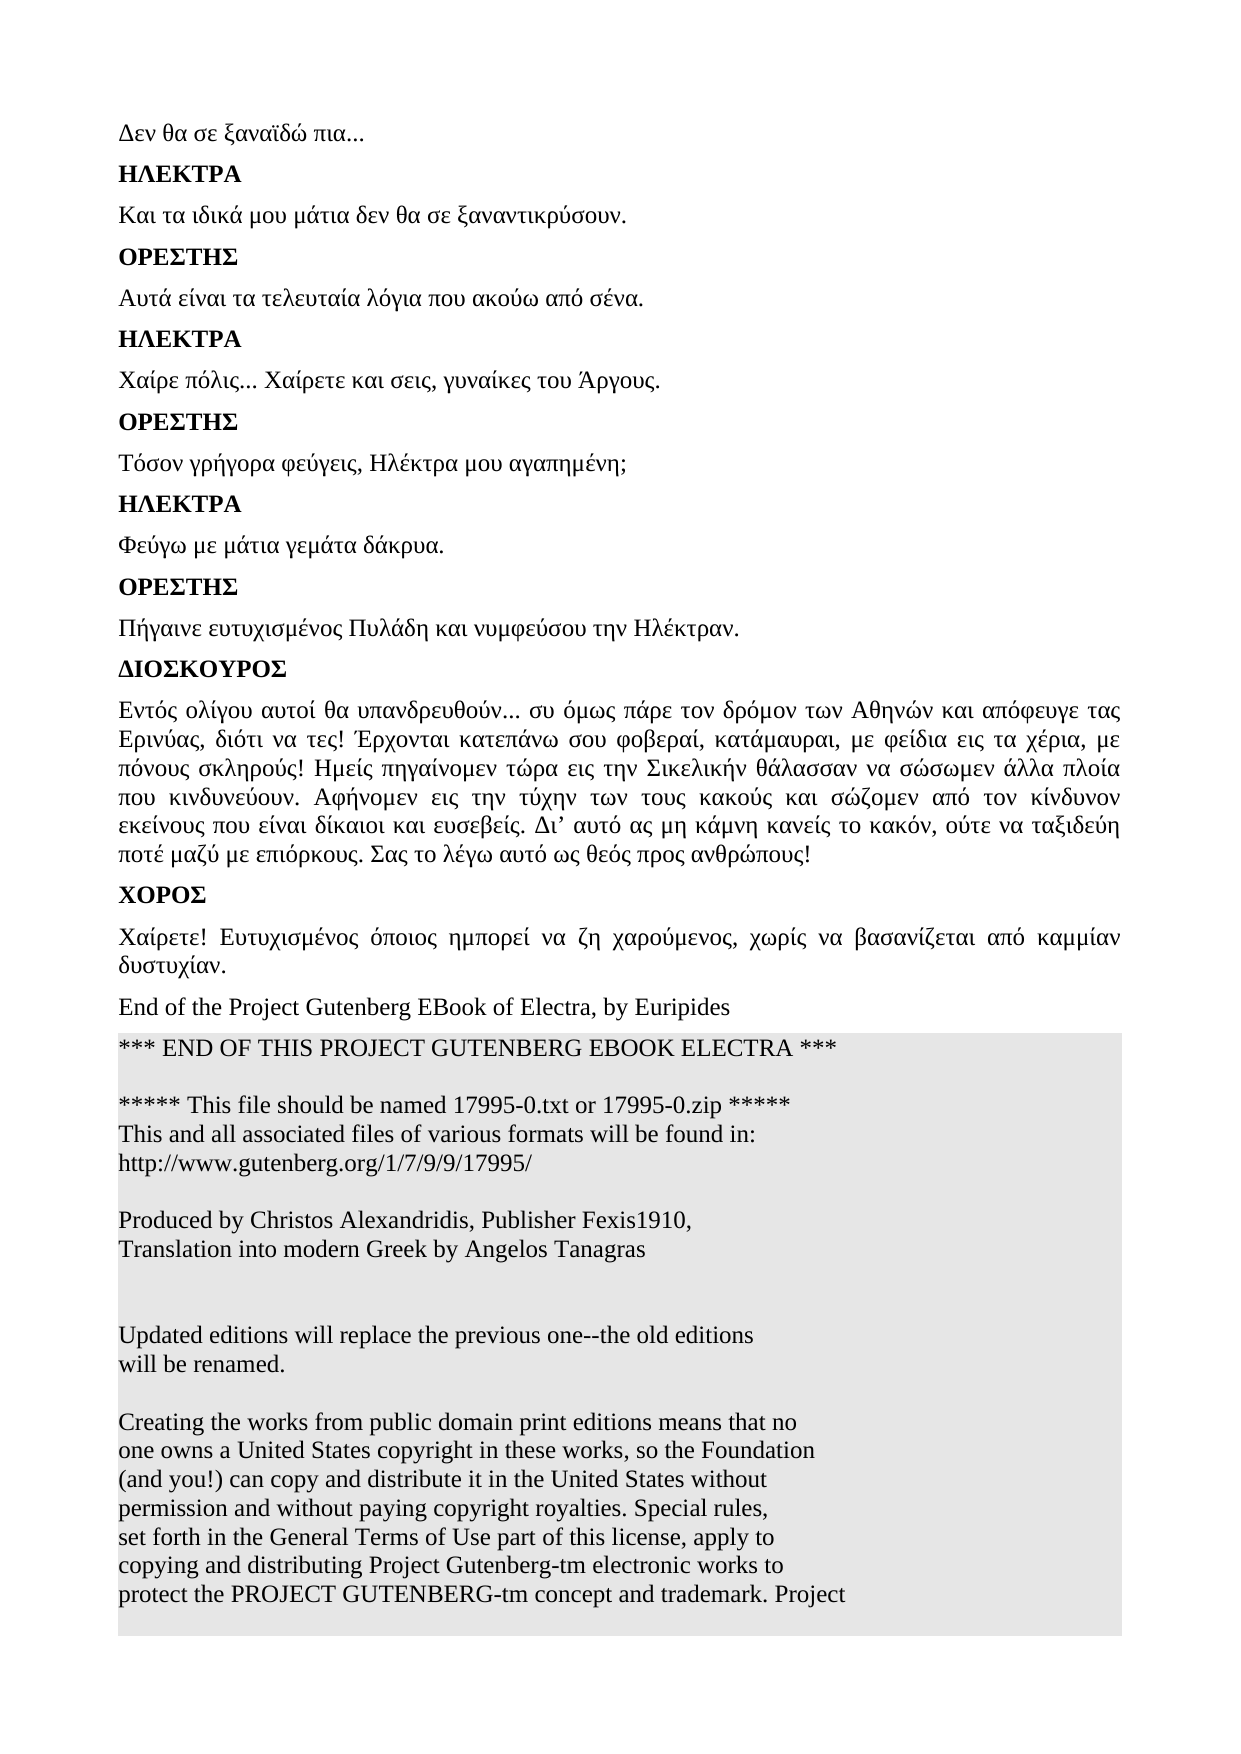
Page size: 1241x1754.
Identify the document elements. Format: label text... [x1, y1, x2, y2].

text Πήγαινε ευτυχισμένος Πυλάδη και νυμφεύσου την Ηλέκτραν. [118, 613, 1122, 642]
text Produced by Christos Alexandridis, Publisher Fexis1910, [118, 1206, 1122, 1234]
text copying and distributing Project Gutenberg-tm electronic works to [118, 1551, 1122, 1579]
text ΟΡΕΣΤΗΣ [118, 572, 1122, 601]
text set forth in the General Terms of Use part of this license, apply to [118, 1522, 1122, 1551]
text Creating the works from public domain print editions means that no [118, 1407, 1122, 1436]
text Φεύγω με μάτια γεμάτα δάκρυα. [118, 531, 1122, 559]
text will be renamed. [118, 1349, 1122, 1378]
text Translation into modern Greek by Angelos Tanagras [118, 1234, 1122, 1263]
text ΗΛΕΚΤΡΑ [118, 159, 1122, 188]
text (and you!) can copy and distribute it in the United States without [118, 1464, 1122, 1493]
text Και τα ιδικά μου μάτια δεν θα σε ξαναντικρύσουν. [118, 201, 1122, 229]
text *** END OF THIS PROJECT GUTENBERG EBOOK ELECTRA *** [118, 1033, 1122, 1062]
text Updated editions will replace the previous one--the old editions [118, 1321, 1122, 1349]
text ΧΟΡΟΣ [118, 881, 1122, 909]
text Χαίρε πόλις... Χαίρετε και σεις, γυναίκες του Άργους. [118, 366, 1122, 394]
text End of the Project Gutenberg EBook of Electra, by Euripides [118, 992, 1122, 1021]
text http://www.gutenberg.org/1/7/9/9/17995/ [118, 1148, 1122, 1177]
text Χαίρετε! Ευτυχισμένος όποιος ημπορεί να ζη χαρούμενος, χωρίς να βασανίζεται από καμμίαν δυστυχίαν. [118, 922, 1122, 979]
text one owns a United States copyright in these works, so the Foundation [118, 1436, 1122, 1464]
text Αυτά είναι τα τελευταία λόγια που ακούω από σένα. [118, 283, 1122, 312]
text protect the PROJECT GUTENBERG-tm concept and trademark. Project [118, 1579, 1122, 1608]
text ***** This file should be named 17995-0.txt or 17995-0.zip ***** [118, 1091, 1122, 1119]
text ΗΛΕΚΤΡΑ [118, 324, 1122, 353]
text ΗΛΕΚΤΡΑ [118, 489, 1122, 518]
text This and all associated files of various formats will be found in: [118, 1119, 1122, 1148]
text Δεν θα σε ξαναϊδώ πια... [118, 118, 1122, 147]
text permission and without paying copyright royalties. Special rules, [118, 1493, 1122, 1522]
text ΔΙΟΣΚΟΥΡΟΣ [118, 654, 1122, 683]
text ΟΡΕΣΤΗΣ [118, 242, 1122, 271]
text Εντός ολίγου αυτοί θα υπανδρευθούν... συ όμως πάρε τον δρόμον των Αθηνών και απόφευγε τας Ερινύας, διότι να τες! Έρχονται κατεπάνω σου φοβεραί, κατάμαυραι, με φείδια εις τα χέρια, με πόνους σκληρούς! Ημείς πηγαίνομεν τώρα εις την Σικελικήν θάλασσαν να σώσωμεν άλλα πλοία που κινδυνεύουν. Αφήνομεν εις την τύχην των τους κακούς και σώζομεν από τον κίνδυνον εκείνους που είναι δίκαιοι και ευσεβείς. Δι’ αυτό ας μη κάμνη κανείς το κακόν, ούτε να ταξιδεύη ποτέ μαζύ με επιόρκους. Σας το λέγω αυτό ως θεός προς ανθρώπους! [118, 696, 1122, 868]
text ΟΡΕΣΤΗΣ [118, 407, 1122, 436]
text Τόσον γρήγορα φεύγεις, Ηλέκτρα μου αγαπημένη; [118, 448, 1122, 477]
